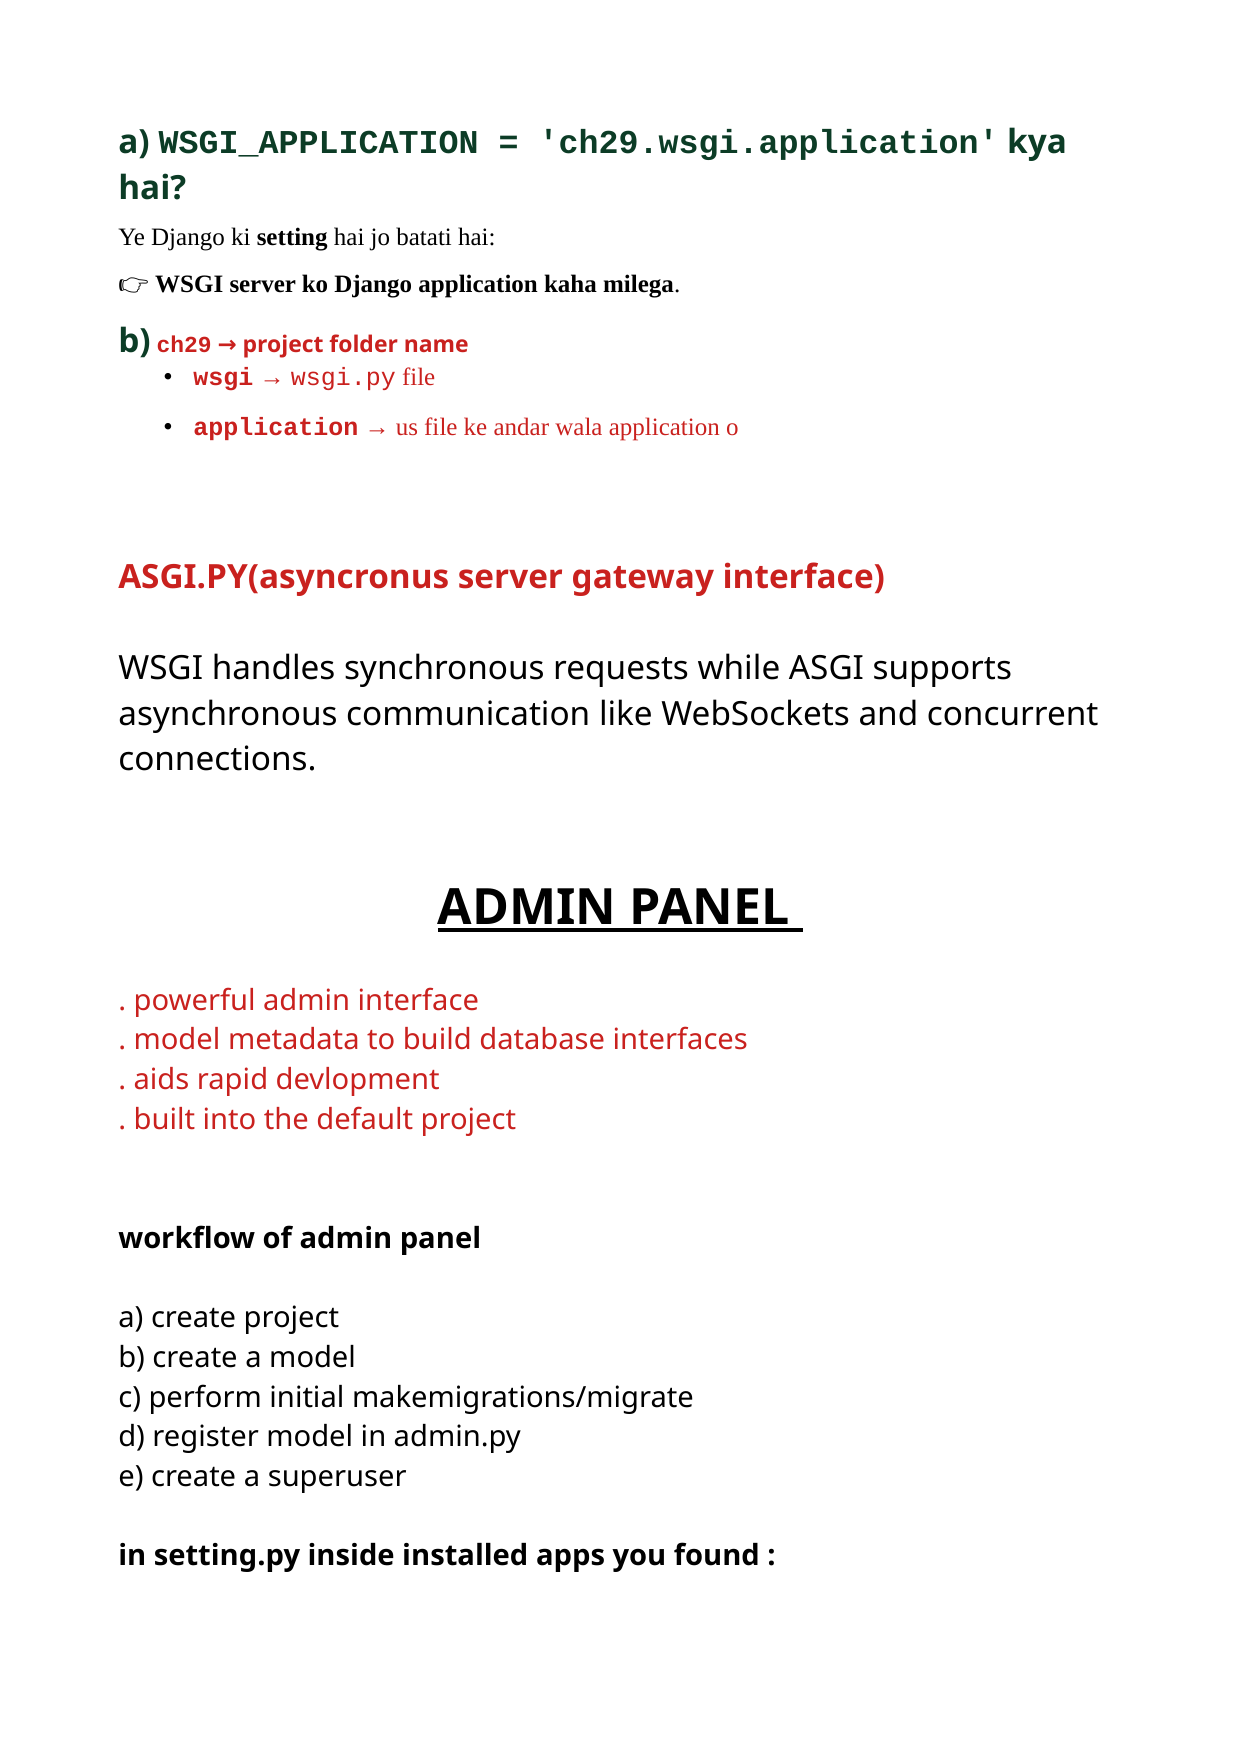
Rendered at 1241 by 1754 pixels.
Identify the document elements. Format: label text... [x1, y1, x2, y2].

text workflow of admin panel [118, 1217, 1122, 1257]
subtitle a) WSGI_APPLICATION = 'ch29.wsgi.application' kya hai? [118, 118, 1122, 209]
text d) register model in admin.py [118, 1416, 1122, 1455]
text WSGI handles synchronous requests while ASGI supports asynchronous communication like WebSockets and concurrent connections. [118, 644, 1122, 780]
text in setting.py inside installed apps you found : [118, 1534, 1122, 1574]
text a) create project [118, 1296, 1122, 1336]
text Ye Django ki setting hai jo batati hai: [118, 222, 1122, 251]
text . powerful admin interface [118, 979, 1122, 1019]
text e) create a superuser [118, 1455, 1122, 1495]
text ASGI.PY(asyncronus server gateway interface) [118, 553, 1122, 599]
text . aids rapid devlopment [118, 1058, 1122, 1098]
list application → us file ke andar wala application o [164, 412, 1122, 443]
text . model metadata to build database interfaces [118, 1019, 1122, 1058]
text c) perform initial makemigrations/migrate [118, 1376, 1122, 1416]
text ADMIN PANEL [118, 871, 1122, 939]
text . built into the default project [118, 1098, 1122, 1138]
text b) create a model [118, 1336, 1122, 1376]
text b) ch29 → project folder name [118, 317, 1122, 362]
text 👉 WSGI server ko Django application kaha milega. [118, 269, 1122, 298]
list wsgi → wsgi.py file [164, 362, 1122, 393]
